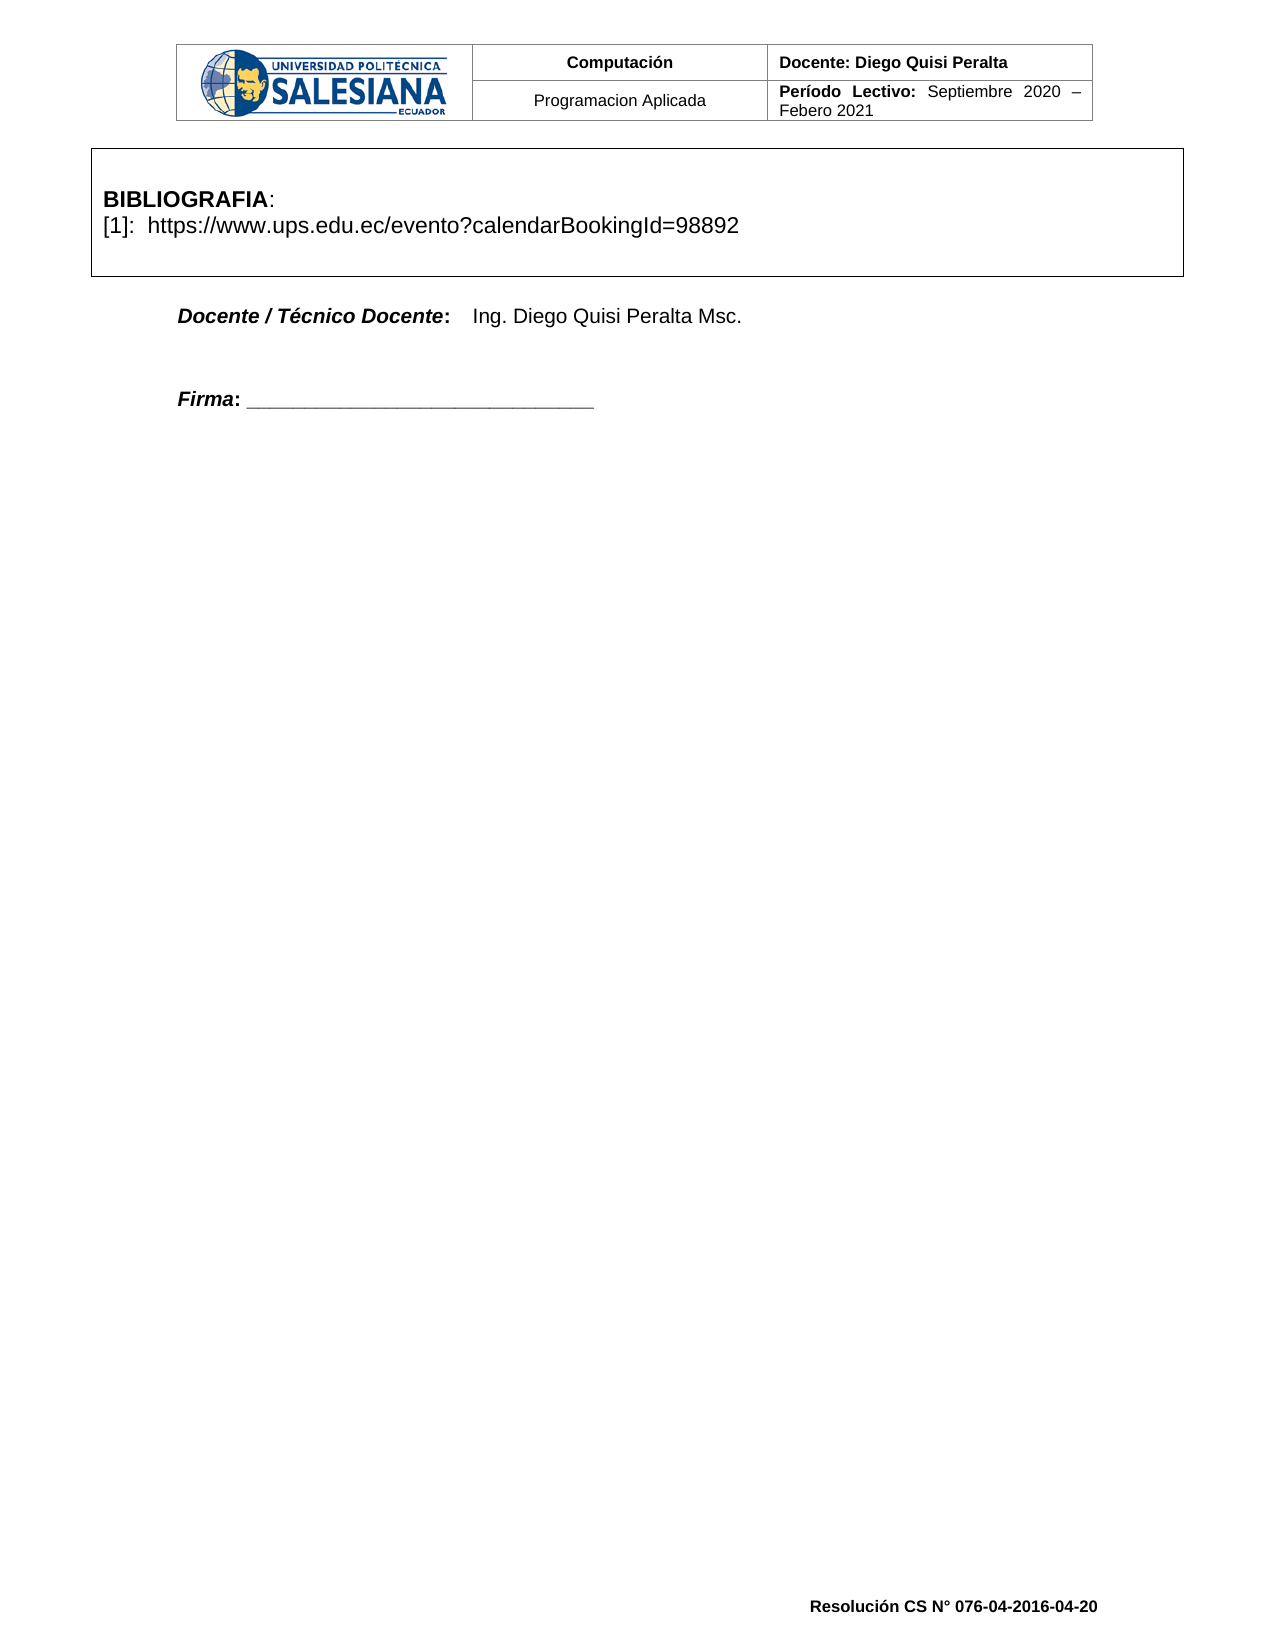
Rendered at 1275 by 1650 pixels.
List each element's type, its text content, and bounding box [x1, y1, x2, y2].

text Docente / Técnico Docente: Ing. Diego Quisi Peralta Msc. [177, 304, 1098, 328]
picture [193, 47, 457, 118]
text Firma: ______________________________ [177, 387, 1098, 411]
table_cell BIBLIOGRAFIA: [1]: https://www.ups.edu.ec/evento?calendarBookingId=98892 [92, 149, 1183, 276]
